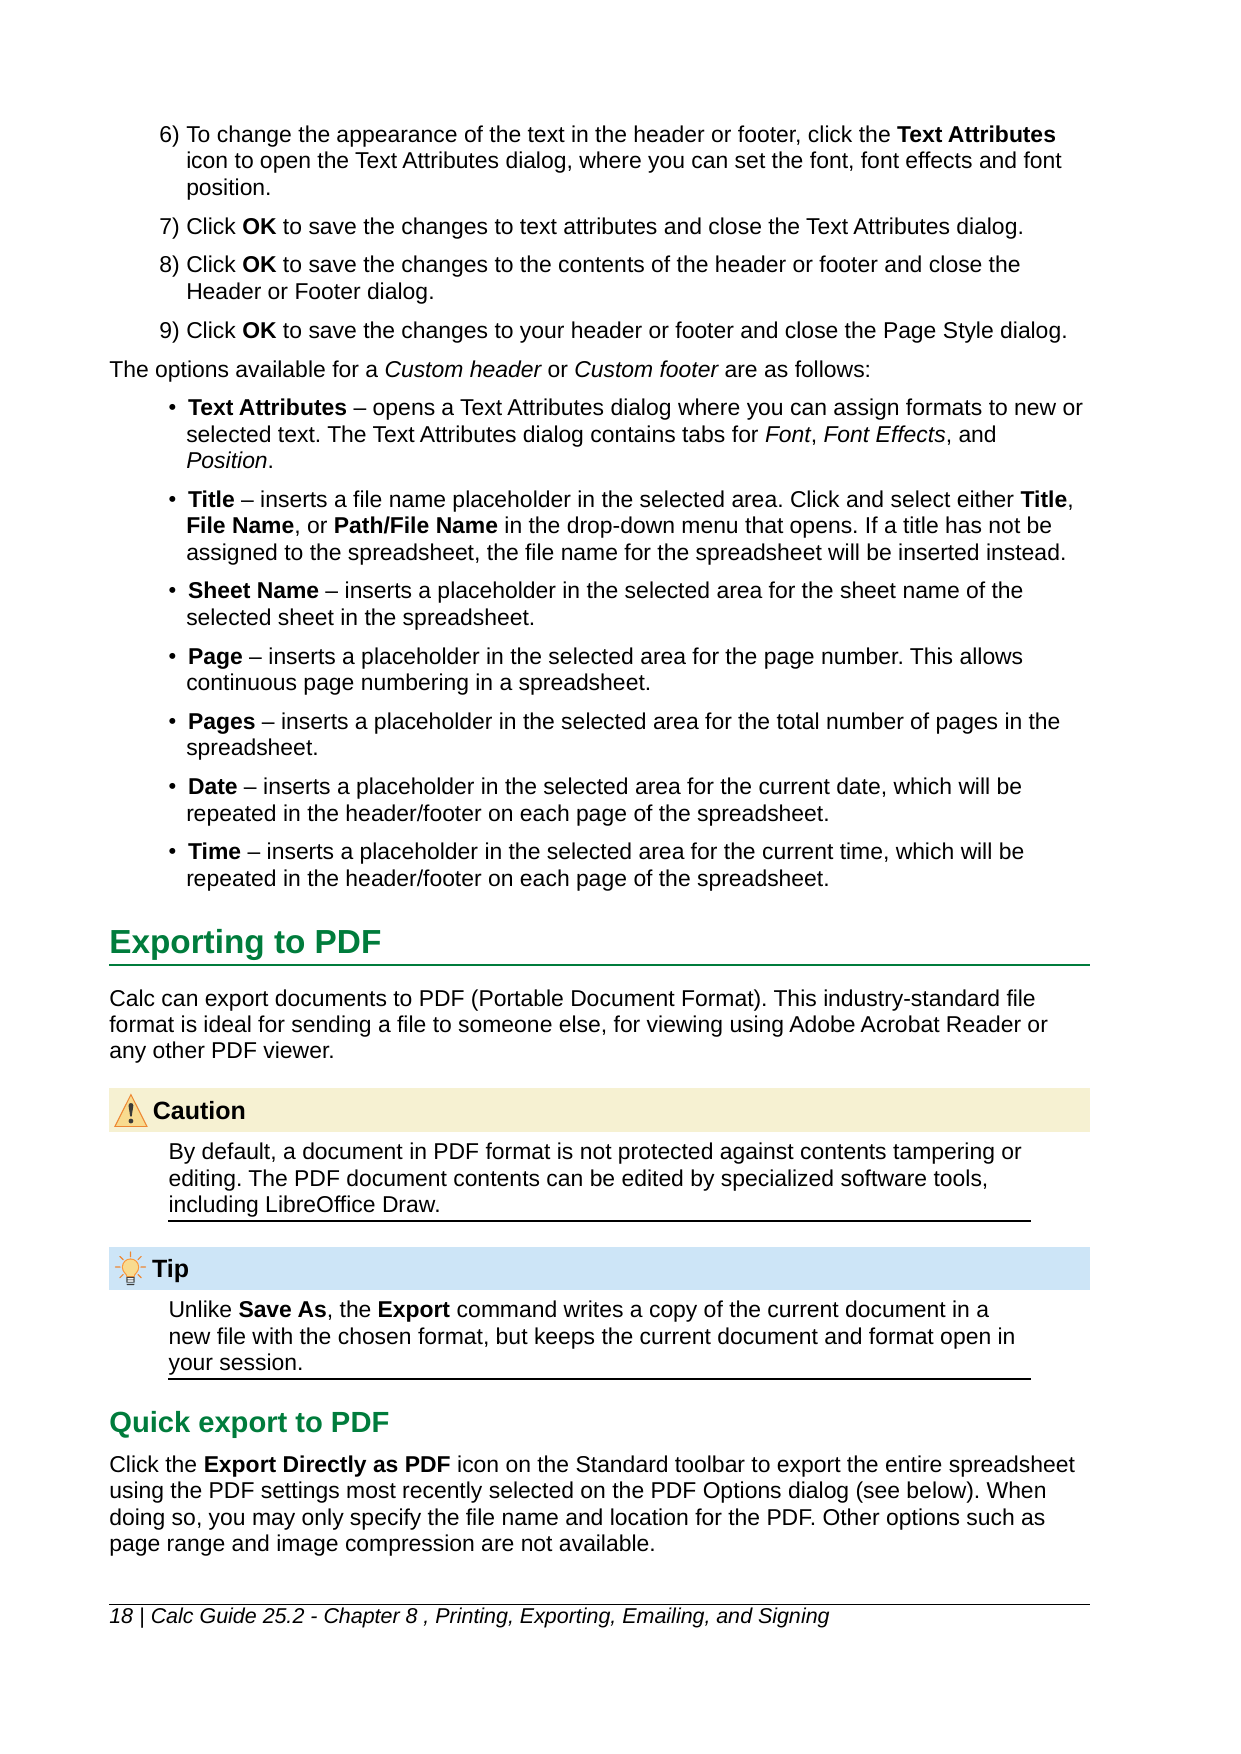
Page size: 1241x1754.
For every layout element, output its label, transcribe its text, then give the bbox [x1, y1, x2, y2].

list Sheet Name – inserts a placeholder in the selected area for the sheet name of the selected sheet in the spreadsheet. [168, 577, 1090, 630]
list Date – inserts a placeholder in the selected area for the current date, which will be repeated in the header/footer on each page of the spreadsheet. [168, 773, 1090, 826]
list Click OK to save the changes to text attributes and close the Text Attributes dialog. [186, 213, 1090, 239]
list The options available for a Custom header or Custom footer are as follows: [109, 356, 1090, 382]
subtitle Caution [109, 1088, 1090, 1132]
subtitle Quick export to PDF [109, 1405, 1090, 1439]
list To change the appearance of the text in the header or footer, click the Text Attributes icon to open the Text Attributes dialog, where you can set the font, font effects and font position. [186, 121, 1090, 200]
text By default, a document in PDF format is not protected against contents tampering or editing. The PDF document contents can be edited by specialized software tools, including LibreOffice Draw. [168, 1138, 1031, 1220]
text Click the Export Directly as PDF icon on the Standard toolbar to export the entire spreadsheet using the PDF settings most recently selected on the PDF Options dialog (see below). When doing so, you may only specify the file name and location for the PDF. Other options such as page range and image compression are not available. [109, 1451, 1090, 1557]
list Time – inserts a placeholder in the selected area for the current time, which will be repeated in the header/footer on each page of the spreadsheet. [168, 838, 1090, 891]
text Unlike Save As, the Export command writes a copy of the current document in a new file with the chosen format, but keeps the current document and format open in your session. [168, 1296, 1031, 1378]
list Text Attributes – opens a Text Attributes dialog where you can assign formats to new or selected text. The Text Attributes dialog contains tabs for Font, Font Effects, and Position. [168, 394, 1090, 473]
list Pages – inserts a placeholder in the selected area for the total number of pages in the spreadsheet. [168, 708, 1090, 761]
list Title – inserts a file name placeholder in the selected area. Click and select either Title, File Name, or Path/File Name in the drop-down menu that opens. If a title has not be assigned to the spreadsheet, the file name for the spreadsheet will be inserted instead. [168, 486, 1090, 565]
subtitle Exporting to PDF [109, 922, 1090, 964]
list Click OK to save the changes to your header or footer and close the Page Style dialog. [186, 317, 1090, 343]
subtitle Tip [109, 1247, 1090, 1290]
text Calc can export documents to PDF (Portable Document Format). This industry-standard file format is ideal for sending a file to someone else, for viewing using Adobe Acrobat Reader or any other PDF viewer. [109, 984, 1090, 1064]
list Click OK to save the changes to the contents of the header or footer and close the Header or Footer dialog. [186, 251, 1090, 304]
list Page – inserts a placeholder in the selected area for the page number. This allows continuous page numbering in a spreadsheet. [168, 643, 1090, 695]
